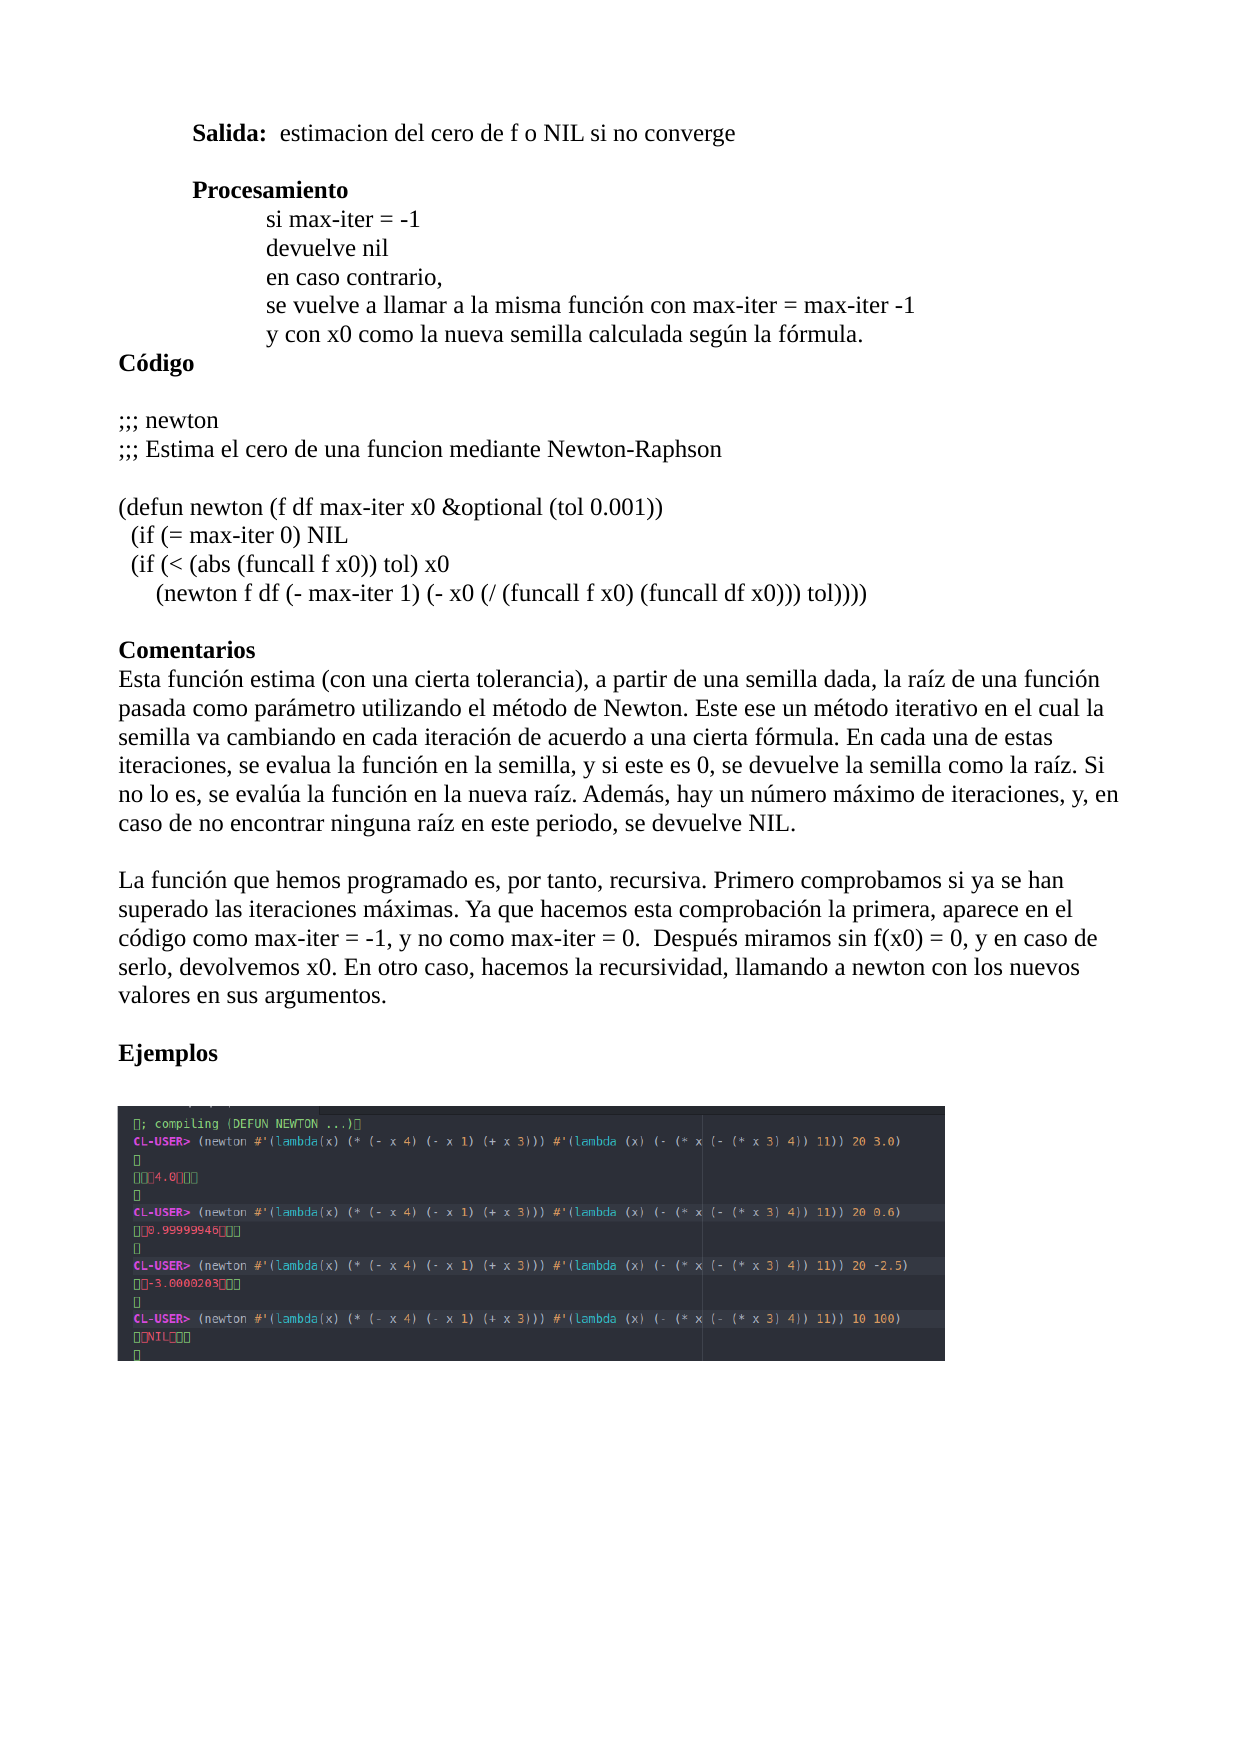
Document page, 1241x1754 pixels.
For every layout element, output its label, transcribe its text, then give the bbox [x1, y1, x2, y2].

picture [117, 1180, 879, 1361]
text se vuelve a llamar a la misma función con max-iter = max-iter -1 [118, 291, 1122, 319]
text Salida: estimacion del cero de f o NIL si no converge [118, 118, 1122, 147]
text Comentarios [118, 636, 1122, 664]
text Código [118, 348, 1122, 377]
text La función que hemos programado es, por tanto, recursiva. Primero comprobamos si ya se han superado las iteraciones máximas. Ya que hacemos esta comprobación la primera, aparece en el código como max-iter = -1, y no como max-iter = 0. Después miramos sin f(x0) = 0, y en caso de serlo, devolvemos x0. En otro caso, hacemos la recursividad, llamando a newton con los nuevos valores en sus argumentos. [118, 866, 1122, 1009]
text en caso contrario, [118, 262, 1122, 291]
text (if (= max-iter 0) NIL [118, 521, 1122, 549]
text devuelve nil [118, 233, 1122, 262]
text (if (< (abs (funcall f x0)) tol) x0 [118, 549, 1122, 578]
text y con x0 como la nueva semilla calculada según la fórmula. [118, 319, 1122, 348]
text (defun newton (f df max-iter x0 &optional (tol 0.001)) [118, 492, 1122, 521]
text Esta función estima (con una cierta tolerancia), a partir de una semilla dada, la raíz de una función pasada como parámetro utilizando el método de Newton. Este ese un método iterativo en el cual la semilla va cambiando en cada iteración de acuerdo a una cierta fórmula. En cada una de estas iteraciones, se evalua la función en la semilla, y si este es 0, se devuelve la semilla como la raíz. Si no lo es, se evalúa la función en la nueva raíz. Además, hay un número máximo de iteraciones, y, en caso de no encontrar ninguna raíz en este periodo, se devuelve NIL. [118, 664, 1122, 837]
text Procesamiento [118, 176, 1122, 204]
text ;;; Estima el cero de una funcion mediante Newton-Raphson [118, 434, 1122, 463]
text (newton f df (- max-iter 1) (- x0 (/ (funcall f x0) (funcall df x0))) tol)))) [118, 578, 1122, 607]
text si max-iter = -1 [118, 204, 1122, 233]
text Ejemplos [118, 1038, 1122, 1067]
text ;;; newton [118, 406, 1122, 434]
